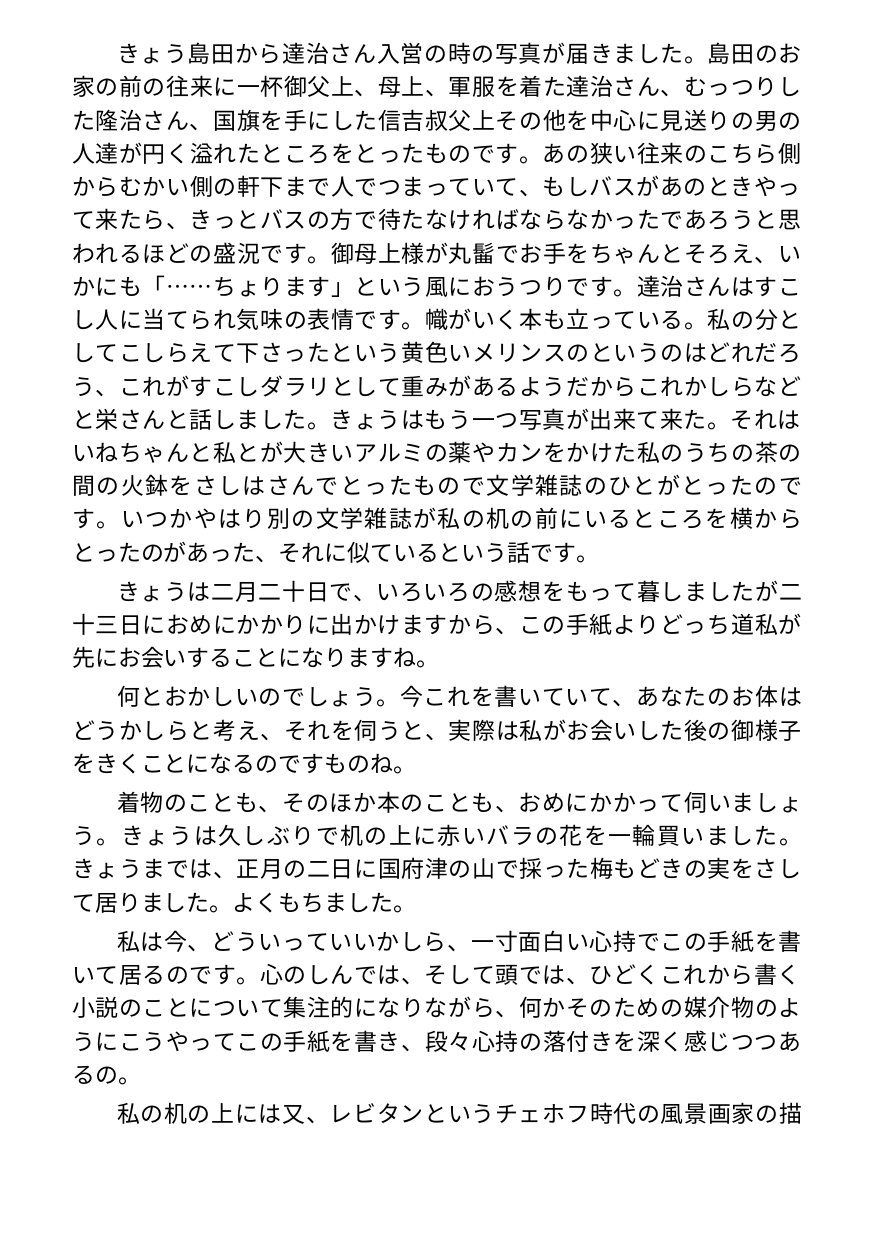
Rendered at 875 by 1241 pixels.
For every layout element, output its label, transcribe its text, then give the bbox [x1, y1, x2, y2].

text きょう島田から達治さん入営の時の写真が届きました。島田のお家の前の往来に一杯御父上、母上、軍服を着た達治さん、むっつりした隆治さん、国旗を手にした信吉叔父上その他を中心に見送りの男の人達が円く溢れたところをとったものです。あの狭い往来のこちら側からむかい側の軒下まで人でつまっていて、もしバスがあのときやって来たら、きっとバスの方で待たなければならなかったであろうと思われるほどの盛況です。御母上様が丸髷でお手をちゃんとそろえ、いかにも「……ちょります」という風におうつりです。達治さんはすこし人に当てられ気味の表情です。幟がいく本も立っている。私の分としてこしらえて下さったという黄色いメリンスのというのはどれだろう、これがすこしダラリとして重みがあるようだからこれかしらなどと栄さんと話しました。きょうはもう一つ写真が出来て来た。それはいねちゃんと私とが大きいアルミの薬やカンをかけた私のうちの茶の間の火鉢をさしはさんでとったもので文学雑誌のひとがとったのです。いつかやはり別の文学雑誌が私の机の前にいるところを横からとったのがあった、それに似ているという話です。 [72, 36, 802, 568]
text 私は今、どういっていいかしら、一寸面白い心持でこの手紙を書いて居るのです。心のしんでは、そして頭では、ひどくこれから書く小説のことについて集注的になりながら、何かそのための媒介物のようにこうやってこの手紙を書き、段々心持の落付きを深く感じつつあるの。 [72, 924, 802, 1090]
text きょうは二月二十日で、いろいろの感想をもって暮しましたが二十三日におめにかかりに出かけますから、この手紙よりどっち道私が先にお会いすることになりますね。 [72, 574, 802, 673]
text 着物のことも、そのほか本のことも、おめにかかって伺いましょう。きょうは久しぶりで机の上に赤いバラの花を一輪買いました。きょうまでは、正月の二日に国府津の山で採った梅もどきの実をさして居りました。よくもちました。 [72, 785, 802, 918]
text 私の机の上には又、レビタンというチェホフ時代の風景画家の描 [72, 1096, 802, 1129]
text 何とおかしいのでしょう。今これを書いていて、あなたのお体はどうかしらと考え、それを伺うと、実際は私がお会いした後の御様子をきくことになるのですものね。 [72, 679, 802, 779]
